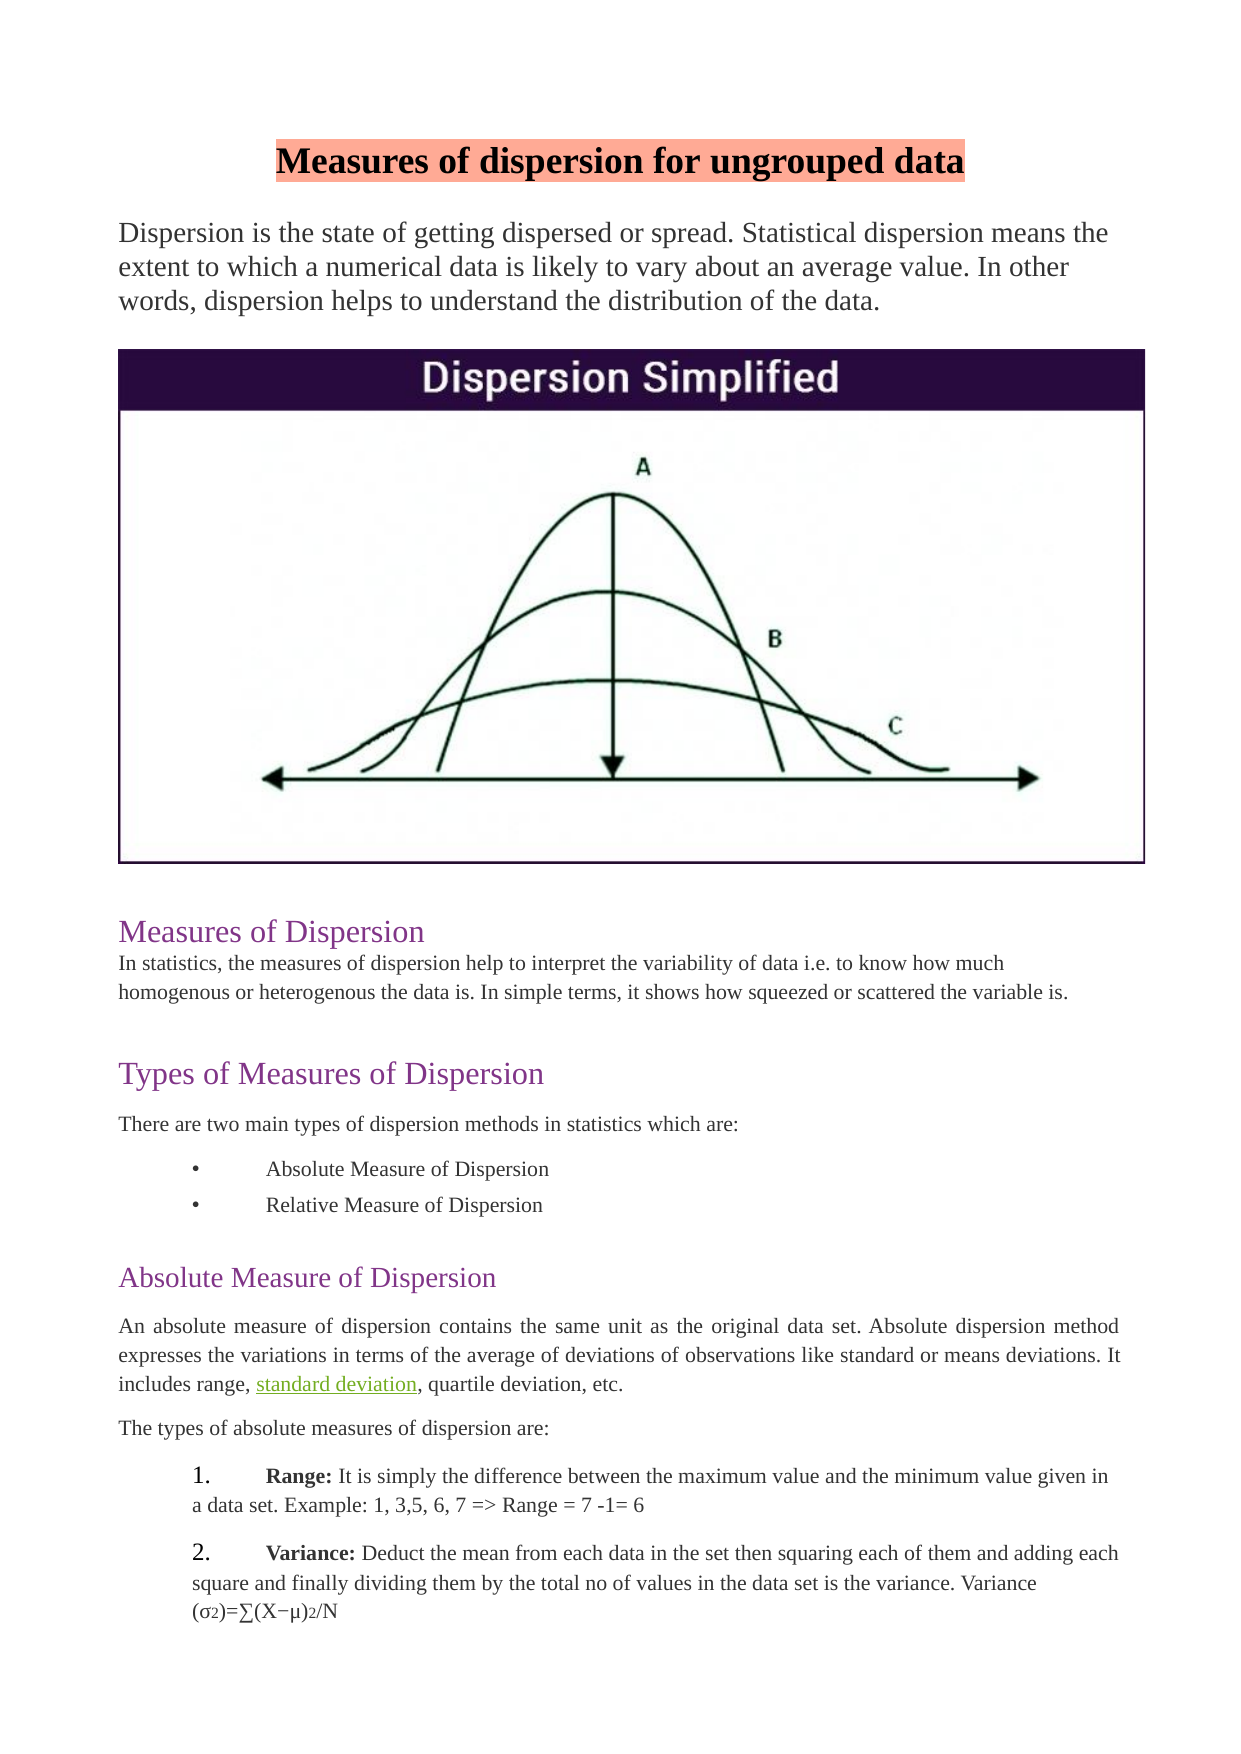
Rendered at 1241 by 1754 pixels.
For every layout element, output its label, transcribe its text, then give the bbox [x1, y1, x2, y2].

text Dispersion is the state of getting dispersed or spread. Statistical dispersion means the extent to which a numerical data is likely to vary about an average value. In other words, dispersion helps to understand the distribution of the data. [118, 216, 1122, 316]
list Variance: Deduct the mean from each data in the set then squaring each of them and adding each square and finally dividing them by the total no of values in the data set is the variance. Variance (σ2)=∑(X−μ)2/N [192, 1537, 1122, 1624]
list Range: It is simply the difference between the maximum value and the minimum value given in a data set. Example: 1, 3,5, 6, 7 => Range = 7 -1= 6 [192, 1460, 1122, 1518]
subtitle Types of Measures of Dispersion [118, 1054, 1122, 1092]
list Relative Measure of Dispersion [192, 1192, 1122, 1217]
subtitle Absolute Measure of Dispersion [118, 1260, 1122, 1294]
text An absolute measure of dispersion contains the same unit as the original data set. Absolute dispersion method expresses the variations in terms of the average of deviations of observations like standard or means deviations. It includes range, standard deviation, quartile deviation, etc. [118, 1313, 1122, 1396]
text There are two main types of dispersion methods in statistics which are: [118, 1111, 1122, 1136]
subtitle Measures‬‬ of‬‬ dispersion‬‬ for‬‬ ungrouped‬‬ data‬‬ [118, 139, 1122, 182]
subtitle Measures of Dispersion [118, 913, 1122, 950]
text The types of absolute measures of dispersion are: [118, 1415, 1122, 1441]
list Absolute Measure of Dispersion [192, 1156, 1122, 1181]
text In statistics, the measures of dispersion help to interpret the variability of data i.e. to know how much homogenous or heterogenous the data is. In simple terms, it shows how squeezed or scattered the variable is. [118, 950, 1122, 1004]
